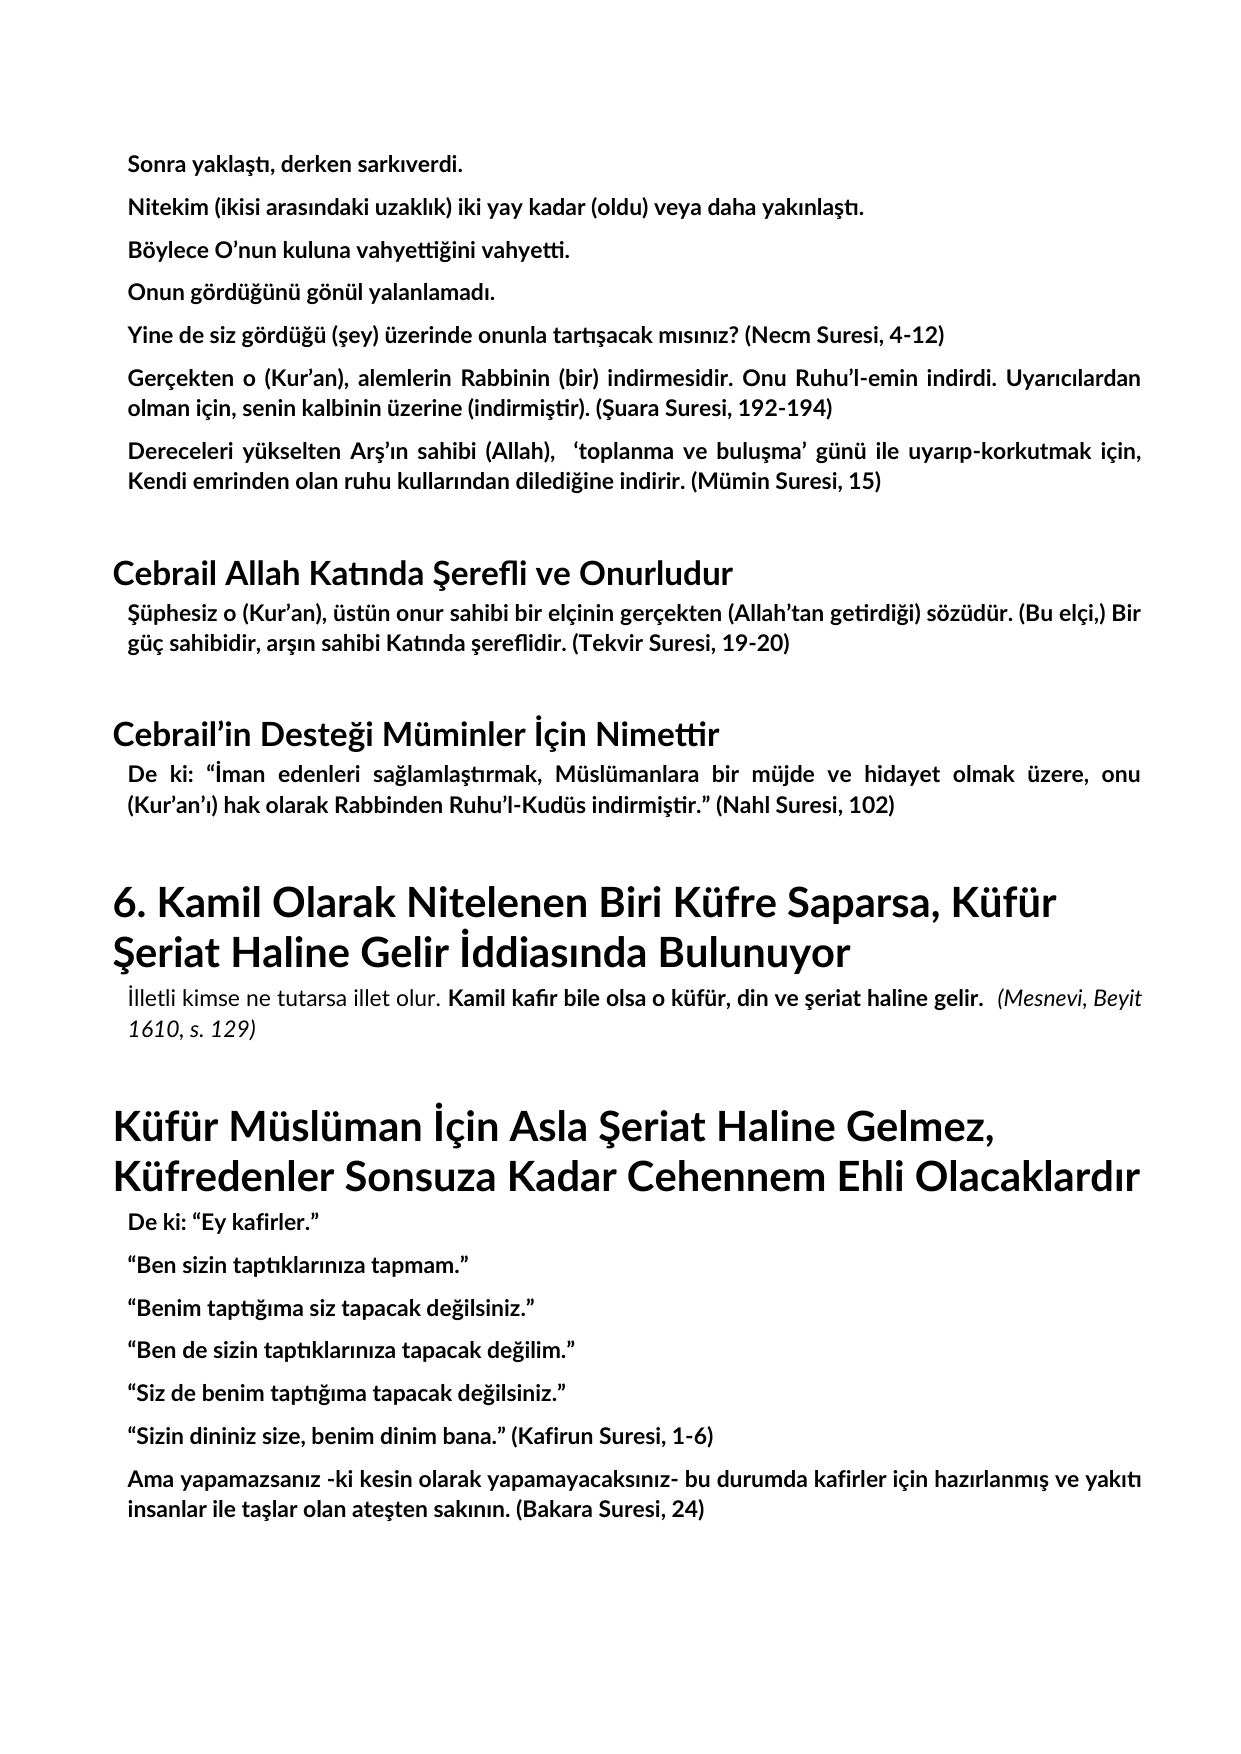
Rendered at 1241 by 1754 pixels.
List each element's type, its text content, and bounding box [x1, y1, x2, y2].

subtitle Küfür Müslüman İçin Asla Şeriat Haline Gelmez, Küfredenler Sonsuza Kadar Cehennem Ehli Olacaklardır [112, 1100, 1165, 1200]
text Böylece O’nun kuluna vahyettiğini vahyetti. [127, 235, 1143, 263]
subtitle Cebrail’in Desteği Müminler İçin Nimettir [112, 714, 1165, 754]
text “Ben sizin taptıklarınıza tapmam.” [127, 1251, 1143, 1278]
text Şüphesiz o (Kur’an), üstün onur sahibi bir elçinin gerçekten (Allah’tan getirdiği) sözüdür. (Bu elçi,) Bir güç sahibidir, arşın sahibi Katında şereflidir. (Tekvir Suresi, 19-20) [127, 598, 1143, 656]
text De ki: “Ey kafirler.” [127, 1208, 1143, 1236]
text “Sizin dininiz size, benim dinim bana.” (Kafirun Suresi, 1-6) [127, 1422, 1143, 1449]
text De ki: “İman edenleri sağlamlaştırmak, Müslümanlara bir müjde ve hidayet olmak üzere, onu (Kur’an’ı) hak olarak Rabbinden Ruhu’l-Kudüs indirmiştir.” (Nahl Suresi, 102) [127, 760, 1143, 818]
subtitle Cebrail Allah Katında Şerefli ve Onurludur [112, 552, 1165, 592]
text Onun gördüğünü gönül yalanlamadı. [127, 278, 1143, 306]
subtitle 6. Kamil Olarak Nitelenen Biri Küfre Saparsa, Küfür Şeriat Haline Gelir İddiasında Bulunuyor [112, 876, 1165, 976]
text Gerçekten o (Kur’an), alemlerin Rabbinin (bir) indirmesidir. Onu Ruhu’l-emin indirdi. Uyarıcılardan olman için, senin kalbinin üzerine (indirmiştir). (Şuara Suresi, 192-194) [127, 363, 1143, 421]
text İlletli kimse ne tutarsa illet olur. Kamil kafir bile olsa o küfür, din ve şeriat haline gelir. (Mesnevi, Beyit 1610, s. 129) [127, 984, 1143, 1042]
text “Benim taptığıma siz tapacak değilsiniz.” [127, 1293, 1143, 1321]
text “Siz de benim taptığıma tapacak değilsiniz.” [127, 1379, 1143, 1406]
text Ama yapamazsanız -ki kesin olarak yapamayacaksınız- bu durumda kafirler için hazırlanmış ve yakıtı insanlar ile taşlar olan ateşten sakının. (Bakara Suresi, 24) [127, 1464, 1143, 1522]
text Yine de siz gördüğü (şey) üzerinde onunla tartışacak mısınız? (Necm Suresi, 4-12) [127, 321, 1143, 348]
text Sonra yaklaştı, derken sarkıverdi. [127, 150, 1143, 177]
text Nitekim (ikisi arasındaki uzaklık) iki yay kadar (oldu) veya daha yakınlaştı. [127, 193, 1143, 220]
text Dereceleri yükselten Arş’ın sahibi (Allah), ‘toplanma ve buluşma’ günü ile uyarıp-korkutmak için, Kendi emrinden olan ruhu kullarından dilediğine indirir. (Mümin Suresi, 15) [127, 436, 1143, 494]
text “Ben de sizin taptıklarınıza tapacak değilim.” [127, 1336, 1143, 1364]
